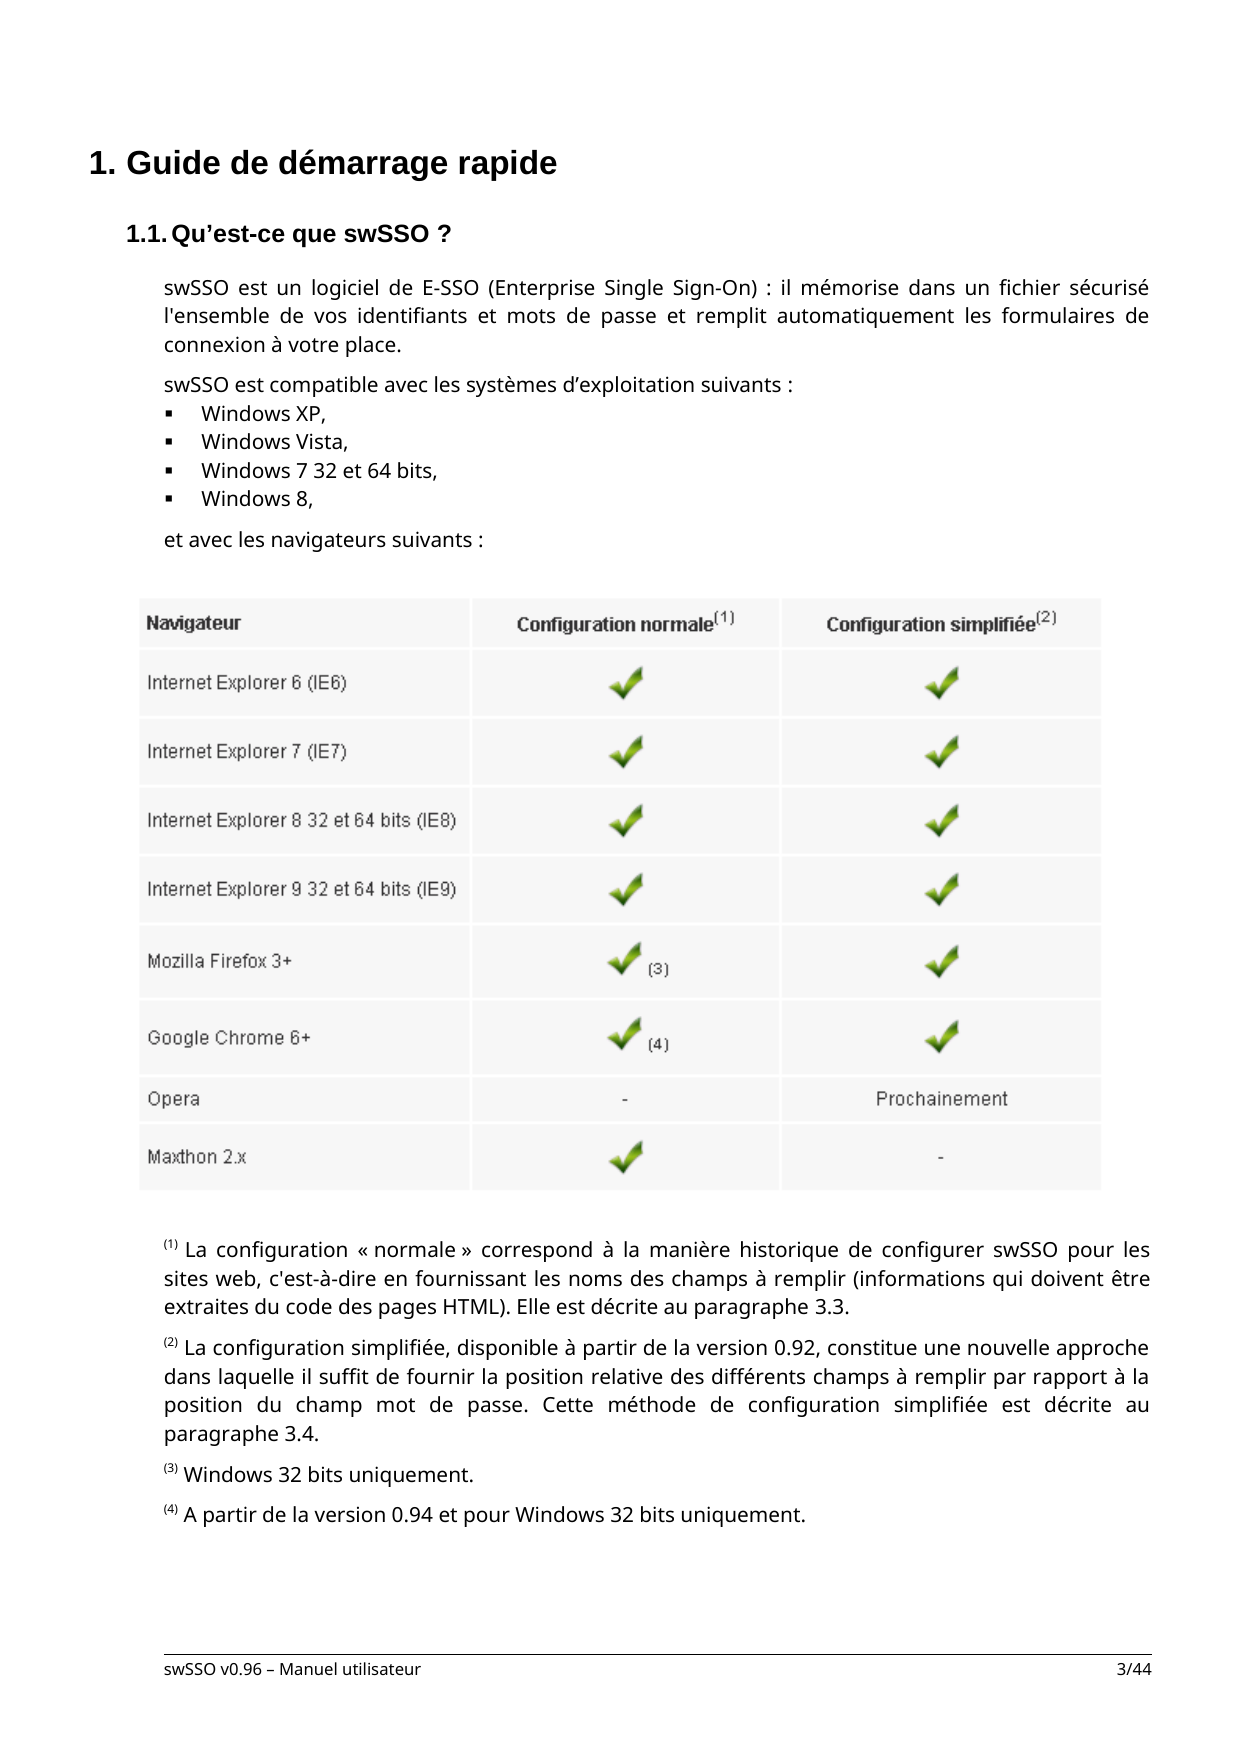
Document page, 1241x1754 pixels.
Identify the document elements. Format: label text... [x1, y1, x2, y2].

list Windows 8, [164, 484, 1152, 513]
subtitle Qu’est-ce que swSSO ? [126, 219, 1152, 248]
text (3) Windows 32 bits uniquement. [164, 1460, 1152, 1488]
subtitle Guide de démarrage rapide [89, 143, 1152, 182]
picture [135, 594, 1106, 1195]
text et avec les navigateurs suivants : [164, 525, 1152, 554]
text (1) La configuration « normale » correspond à la manière historique de configurer swSSO pour les sites web, c'est-à-dire en fournissant les noms des champs à remplir (informations qui doivent être extraites du code des pages HTML). Elle est décrite au paragraphe 3.3. [164, 1236, 1152, 1321]
list Windows 7 32 et 64 bits, [164, 456, 1152, 484]
text swSSO est un logiciel de E-SSO (Enterprise Single Sign-On) : il mémorise dans un fichier sécurisé l'ensemble de vos identifiants et mots de passe et remplit automatiquement les formulaires de connexion à votre place. [164, 273, 1152, 358]
text swSSO est compatible avec les systèmes d’exploitation suivants : [164, 371, 1152, 399]
text (4) A partir de la version 0.94 et pour Windows 32 bits uniquement. [164, 1501, 1152, 1529]
list Windows Vista, [164, 427, 1152, 456]
list Windows XP, [164, 399, 1152, 427]
text (2) La configuration simplifiée, disponible à partir de la version 0.92, constitue une nouvelle approche dans laquelle il suffit de fournir la position relative des différents champs à remplir par rapport à la position du champ mot de passe. Cette méthode de configuration simplifiée est décrite au paragraphe 3.4. [164, 1333, 1152, 1447]
